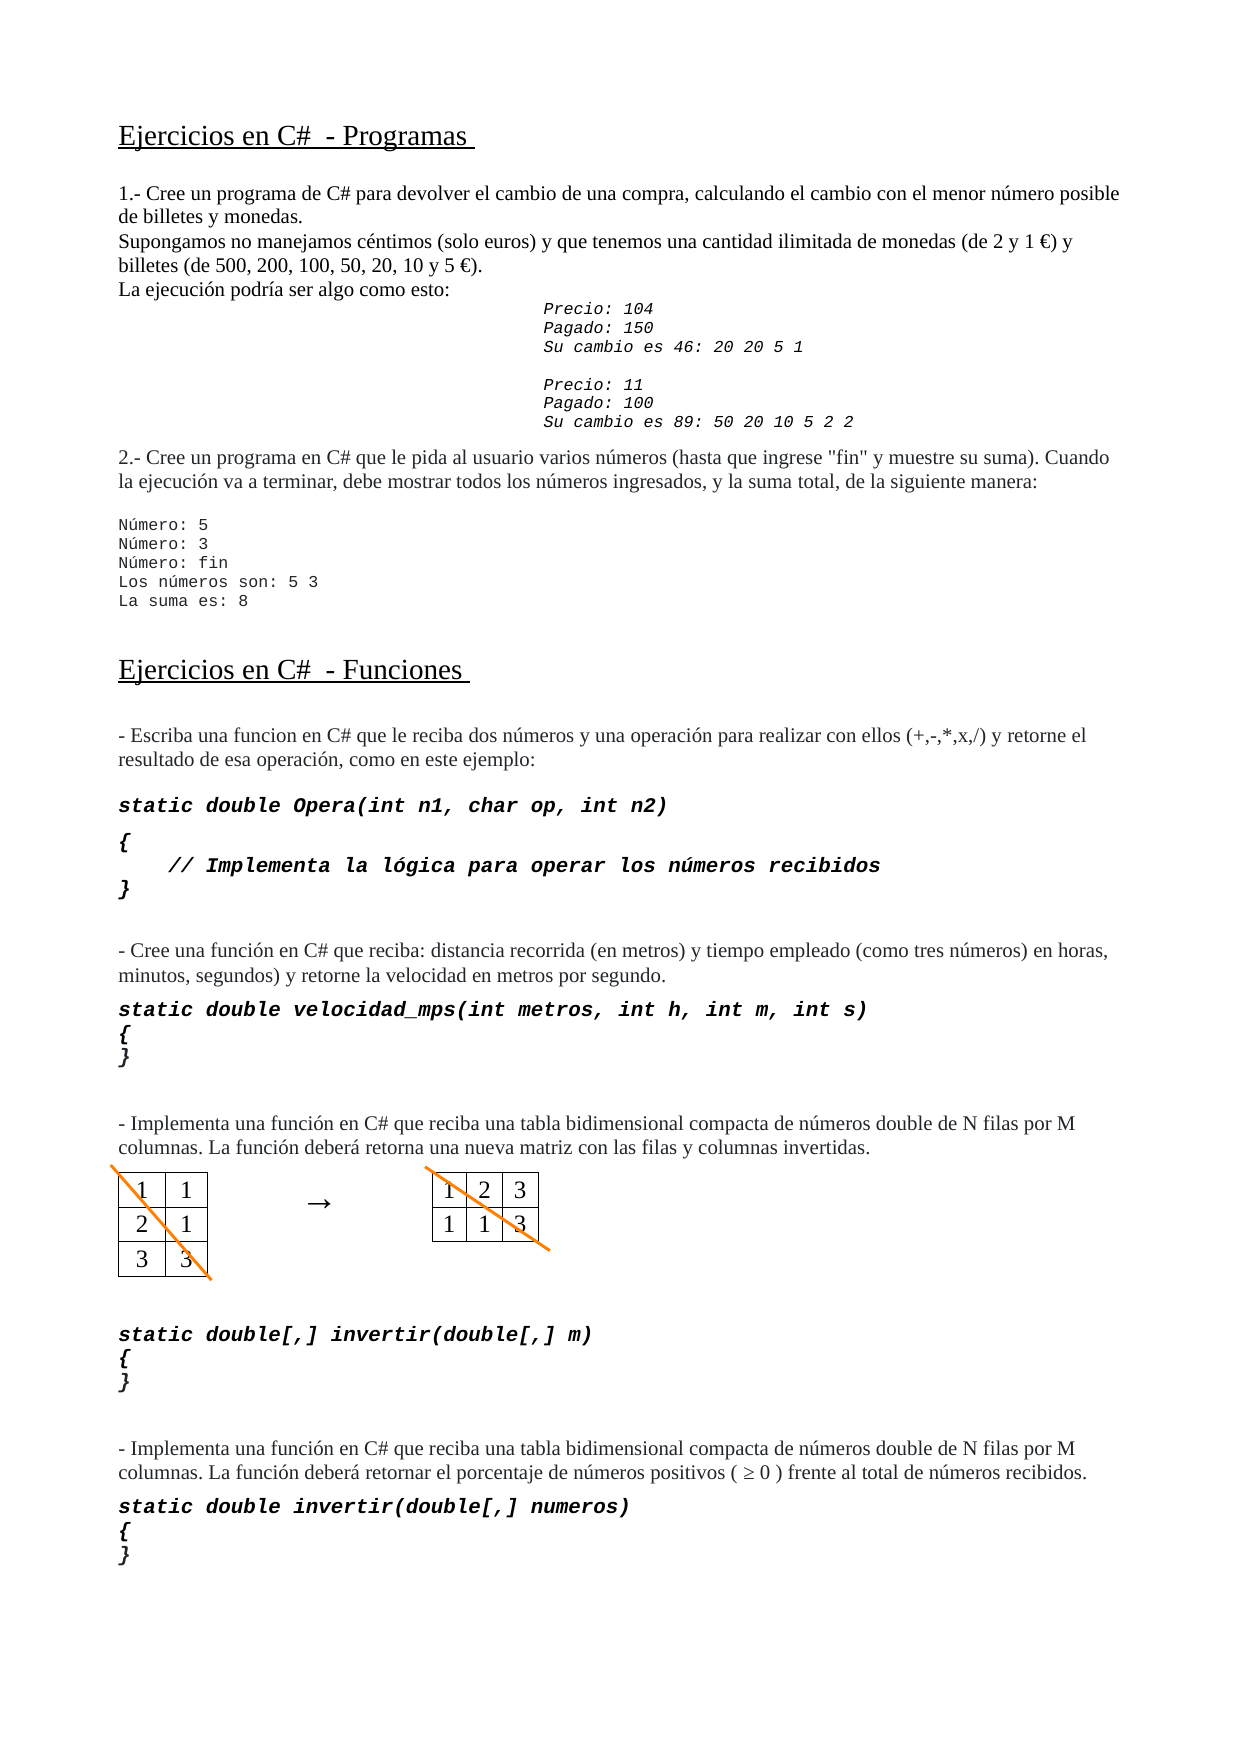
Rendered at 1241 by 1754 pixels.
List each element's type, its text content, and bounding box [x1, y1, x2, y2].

text } [118, 1371, 1122, 1394]
table_header → [208, 1172, 432, 1276]
table_header 1 [433, 1175, 466, 1207]
table_header 1 [166, 1173, 207, 1207]
text Precio: 104 Pagado: 150 Su cambio es 46: 20 20 5 1 [543, 301, 1122, 357]
subtitle - Implementa una función en C# que reciba una tabla bidimensional compacta de números double de N filas por M columnas. La función deberá retornar el porcentaje de números positivos ( ≥ 0 ) frente al total de números recibidos. [118, 1436, 1122, 1484]
subtitle 2.- Cree un programa en C# que le pida al usuario varios números (hasta que ingrese "fin" y muestre su suma). Cuando la ejecución va a terminar, debe mostrar todos los números ingresados, y la suma total, de la siguiente manera: Número: 5 Número: 3 Número: fin Los números son: 5 3 La suma es: 8 [118, 445, 1122, 611]
text static double invertir(double[,] numeros) [118, 1496, 1122, 1520]
text static double velocidad_mps(int metros, int h, int m, int s) [118, 999, 1122, 1023]
table_cell 2 [119, 1208, 165, 1241]
table_header 1 [119, 1178, 144, 1207]
subtitle - Escriba una funcion en C# que le reciba dos números y una operación para realizar con ellos (+,-,*,x,/) y retorne el resultado de esa operación, como en este ejemplo: static double Opera(int n1, char op, int n2) [118, 723, 1122, 818]
table_header 1 [121, 1173, 165, 1207]
table_cell 3 [503, 1208, 538, 1240]
text { [118, 1347, 1122, 1371]
text // Implementa la lógica para operar los números recibidos [118, 854, 1122, 878]
table_cell [466, 1242, 502, 1276]
table_cell 3 [181, 1242, 207, 1271]
table_cell 1 [166, 1208, 207, 1241]
text 1.- Cree un programa de C# para devolver el cambio de una compra, calculando el cambio con el menor número posible de billetes y monedas. [118, 180, 1122, 228]
table_cell 1 [433, 1208, 466, 1241]
table_cell 1 [467, 1208, 502, 1241]
text { [118, 1023, 1122, 1046]
table_header 2 [467, 1173, 502, 1207]
text } [118, 1544, 1122, 1567]
subtitle - Implementa una función en C# que reciba una tabla bidimensional compacta de números double de N filas por M columnas. La función deberá retorna una nueva matriz con las filas y columnas invertidas. [118, 1111, 1122, 1159]
text static double[,] invertir(double[,] m) [118, 1324, 1122, 1347]
table_cell [432, 1242, 466, 1276]
text Ejercicios en C# - Funciones [118, 652, 1122, 686]
table_cell [502, 1242, 538, 1276]
text { [118, 831, 1122, 854]
subtitle - Cree una función en C# que reciba: distancia recorrida (en metros) y tiempo empleado (como tres números) en horas, minutos, segundos) y retorne la velocidad en metros por segundo. [118, 938, 1122, 987]
table_header 3 [503, 1173, 538, 1207]
text La ejecución podría ser algo como esto: [118, 277, 1122, 301]
text Ejercicios en C# - Programas [118, 118, 1122, 152]
table_header 1 [439, 1173, 466, 1191]
table_cell 3 [119, 1242, 165, 1276]
text { [118, 1520, 1122, 1544]
table_cell 3 [503, 1222, 531, 1241]
text Precio: 11 Pagado: 100 Su cambio es 89: 50 20 10 5 2 2 [543, 357, 1122, 433]
text } [118, 878, 1122, 902]
text Supongamos no manejamos céntimos (solo euros) y que tenemos una cantidad ilimitada de monedas (de 2 y 1 €) y billetes (de 500, 200, 100, 50, 20, 10 y 5 €). [118, 228, 1122, 277]
text } [118, 1046, 1122, 1070]
table_cell 3 [166, 1242, 205, 1276]
